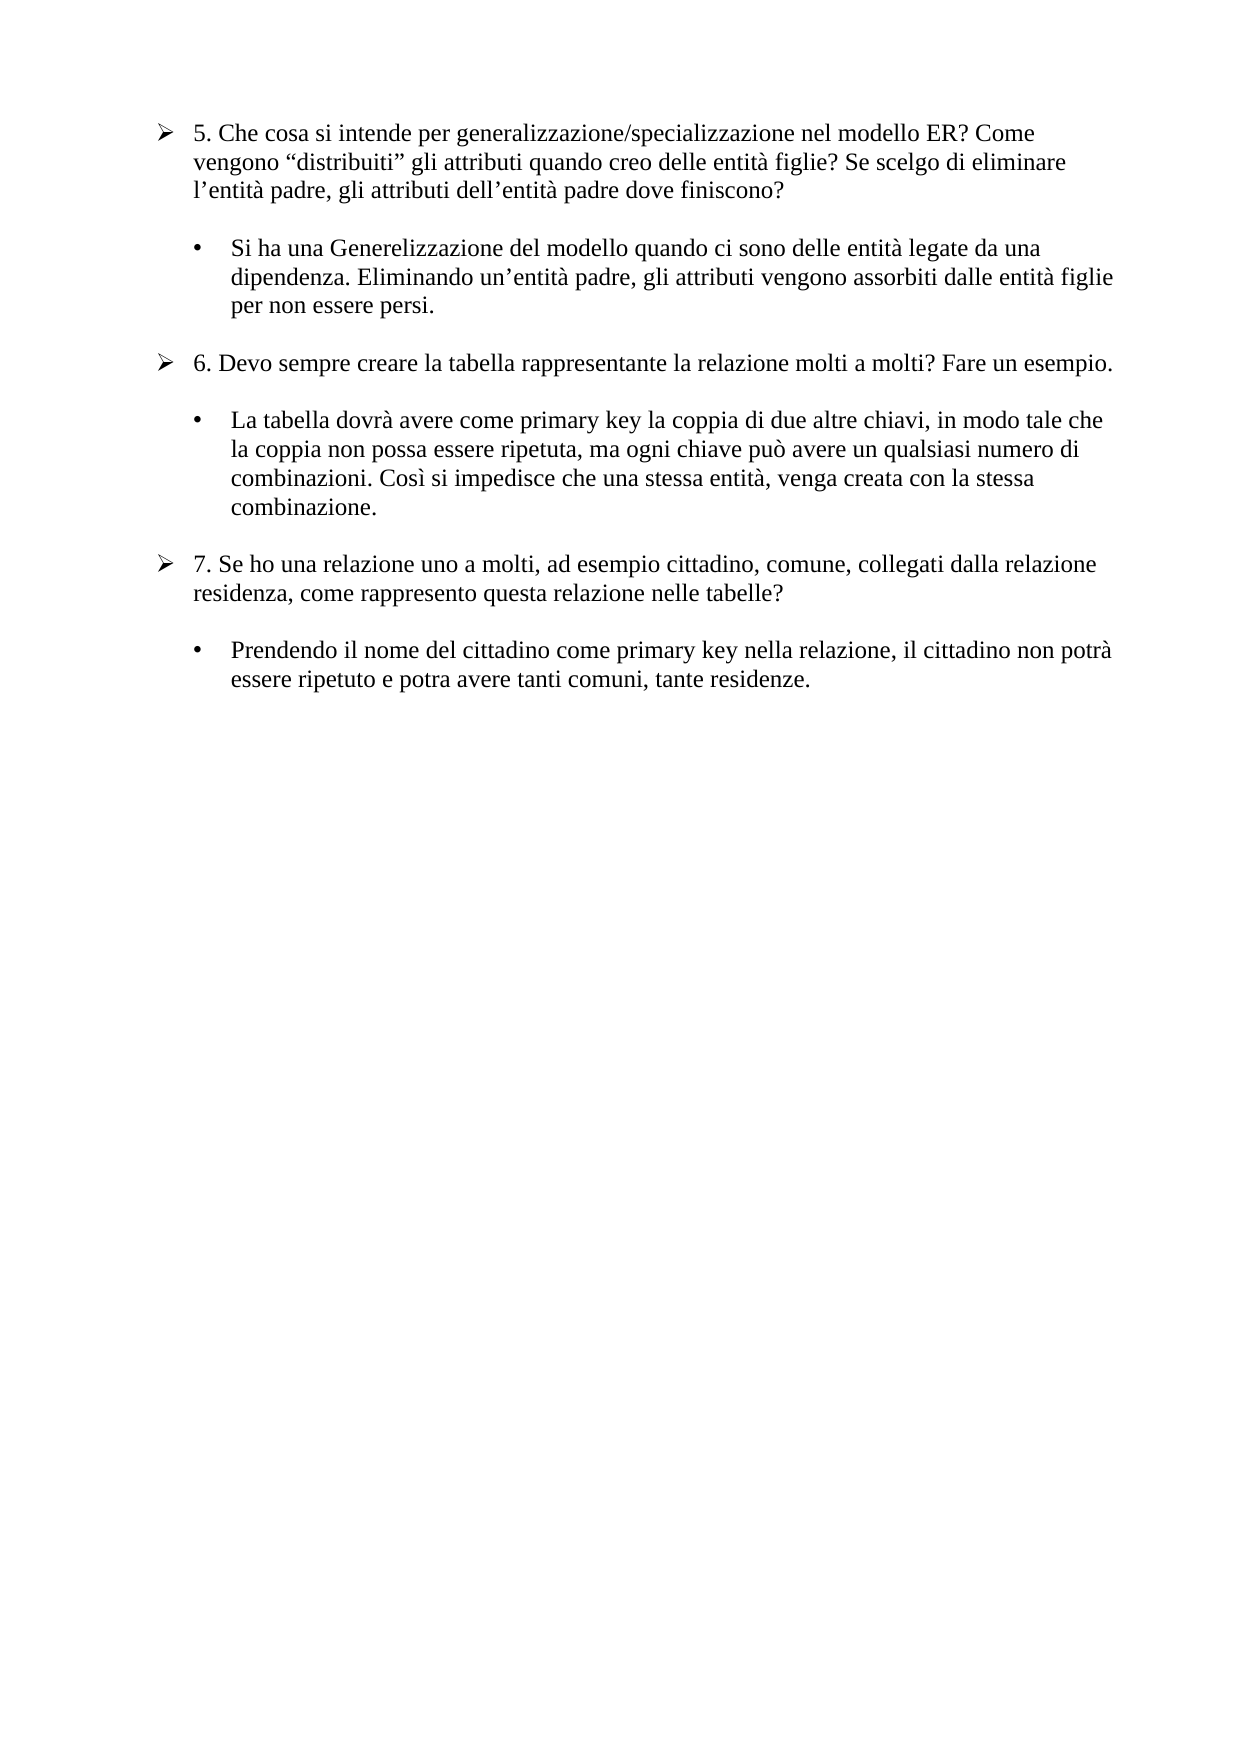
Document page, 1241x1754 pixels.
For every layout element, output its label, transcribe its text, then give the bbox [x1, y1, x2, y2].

list 6. Devo sempre creare la tabella rappresentante la relazione molti a molti? Fare un esempio. [156, 348, 1122, 377]
list 5. Che cosa si intende per generalizzazione/specializzazione nel modello ER? Come vengono “distribuiti” gli attributi quando creo delle entità figlie? Se scelgo di eliminare l’entità padre, gli attributi dell’entità padre dove finiscono? [156, 118, 1122, 204]
list La tabella dovrà avere come primary key la coppia di due altre chiavi, in modo tale che la coppia non possa essere ripetuta, ma ogni chiave può avere un qualsiasi numero di combinazioni. Così si impedisce che una stessa entità, venga creata con la stessa combinazione. [193, 406, 1122, 521]
list Si ha una Generelizzazione del modello quando ci sono delle entità legate da una dipendenza. Eliminando un’entità padre, gli attributi vengono assorbiti dalle entità figlie per non essere persi. [193, 233, 1122, 319]
list Prendendo il nome del cittadino come primary key nella relazione, il cittadino non potrà essere ripetuto e potra avere tanti comuni, tante residenze. [193, 636, 1122, 693]
list 7. Se ho una relazione uno a molti, ad esempio cittadino, comune, collegati dalla relazione residenza, come rappresento questa relazione nelle tabelle? [156, 549, 1122, 607]
